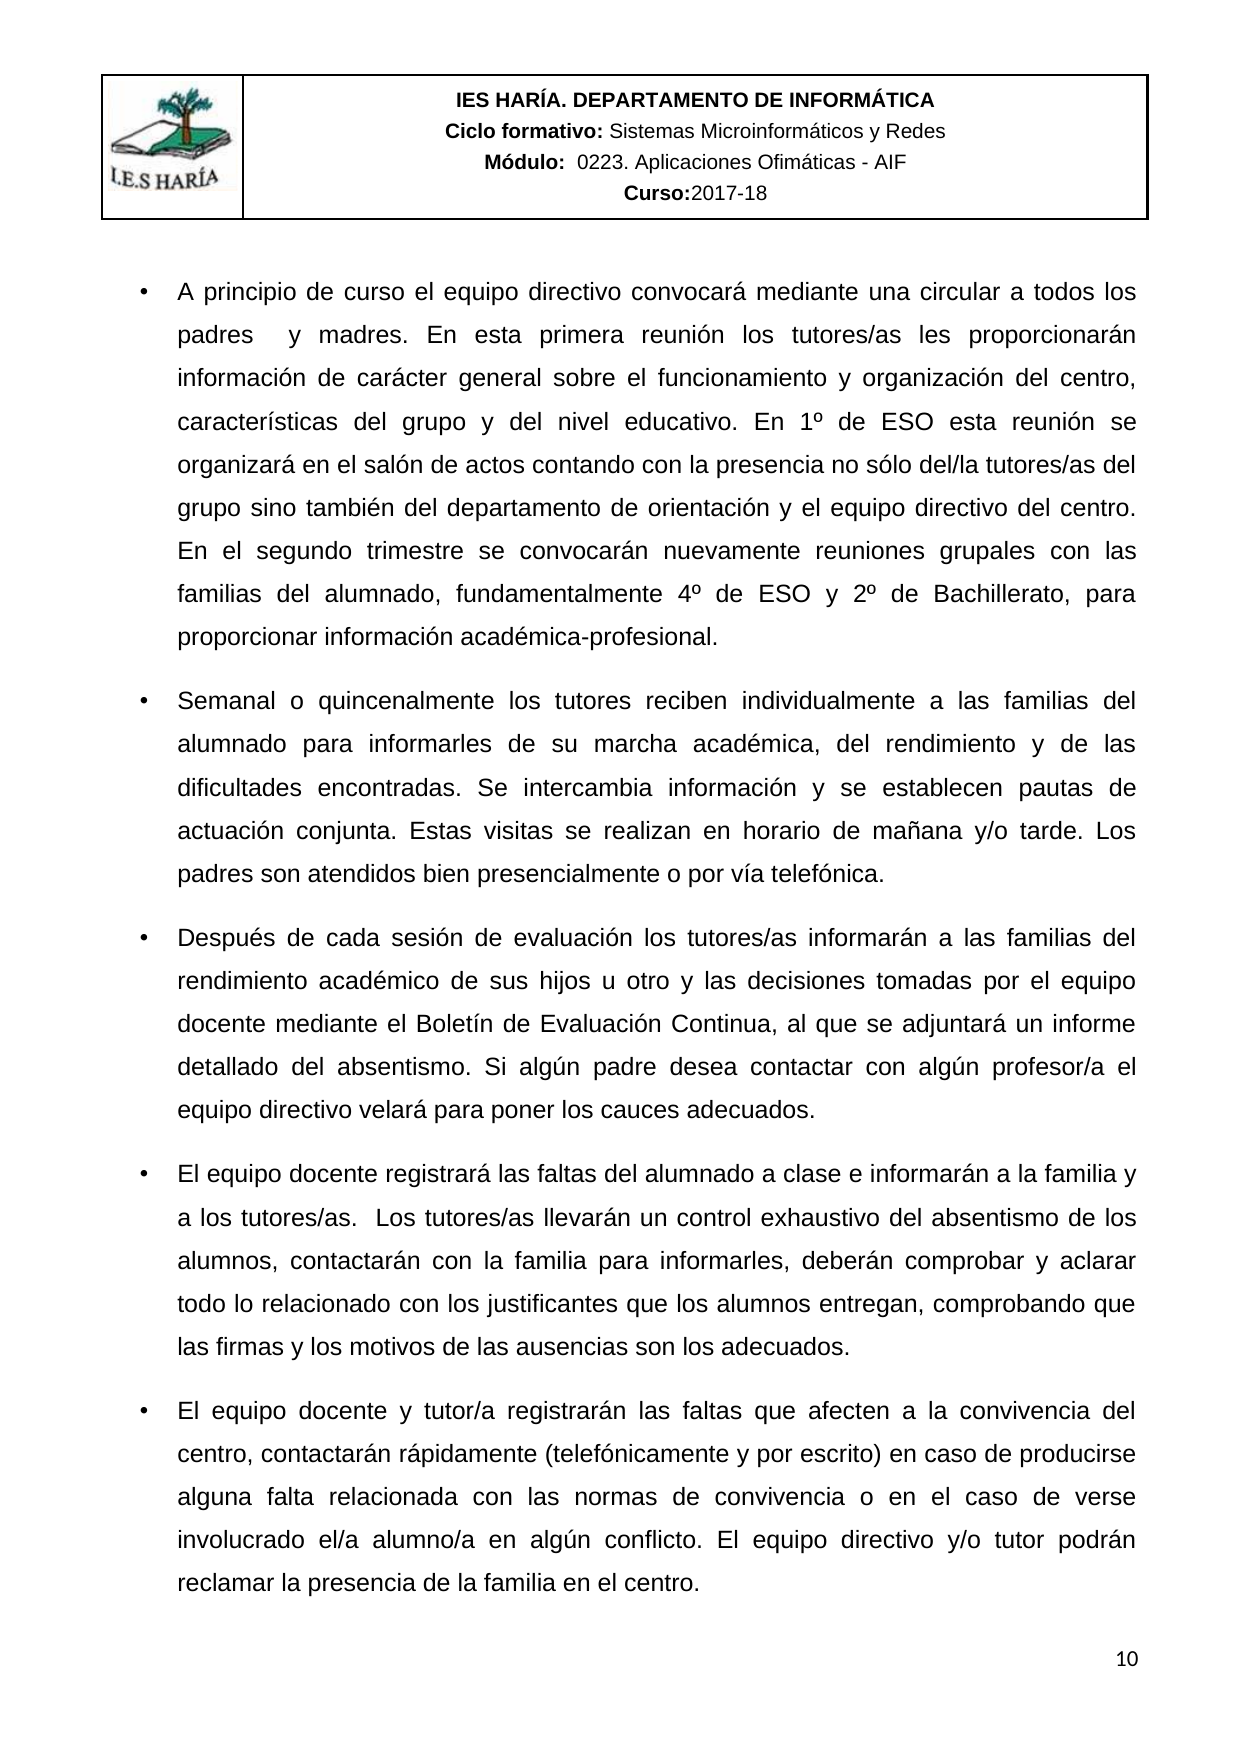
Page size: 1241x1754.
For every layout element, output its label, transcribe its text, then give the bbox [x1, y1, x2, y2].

list Semanal o quincenalmente los tutores reciben individualmente a las familias del alumnado para informarles de su marcha académica, del rendimiento y de las dificultades encontradas. Se intercambia información y se establecen pautas de actuación conjunta. Estas visitas se realizan en horario de mañana y/o tarde. Los padres son atendidos bien presencialmente o por vía telefónica. [139, 686, 1138, 887]
picture [107, 81, 238, 191]
list El equipo docente y tutor/a registrarán las faltas que afecten a la convivencia del centro, contactarán rápidamente (telefónicamente y por escrito) en caso de producirse alguna falta relacionada con las normas de convivencia o en el caso de verse involucrado el/a alumno/a en algún conflicto. El equipo directivo y/o tutor podrán reclamar la presencia de la familia en el centro. [139, 1396, 1138, 1597]
list El equipo docente registrará las faltas del alumnado a clase e informarán a la familia y a los tutores/as. Los tutores/as llevarán un control exhaustivo del absentismo de los alumnos, contactarán con la familia para informarles, deberán comprobar y aclarar todo lo relacionado con los justificantes que los alumnos entregan, comprobando que las firmas y los motivos de las ausencias son los adecuados. [139, 1159, 1138, 1361]
list A principio de curso el equipo directivo convocará mediante una circular a todos los padres y madres. En esta primera reunión los tutores/as les proporcionarán información de carácter general sobre el funcionamiento y organización del centro, características del grupo y del nivel educativo. En 1º de ESO esta reunión se organizará en el salón de actos contando con la presencia no sólo del/la tutores/as del grupo sino también del departamento de orientación y el equipo directivo del centro. En el segundo trimestre se convocarán nuevamente reuniones grupales con las familias del alumnado, fundamentalmente 4º de ESO y 2º de Bachillerato, para proporcionar información académica-profesional. [139, 277, 1138, 651]
list Después de cada sesión de evaluación los tutores/as informarán a las familias del rendimiento académico de sus hijos u otro y las decisiones tomadas por el equipo docente mediante el Boletín de Evaluación Continua, al que se adjuntará un informe detallado del absentismo. Si algún padre desea contactar con algún profesor/a el equipo directivo velará para poner los cauces adecuados. [139, 923, 1138, 1124]
